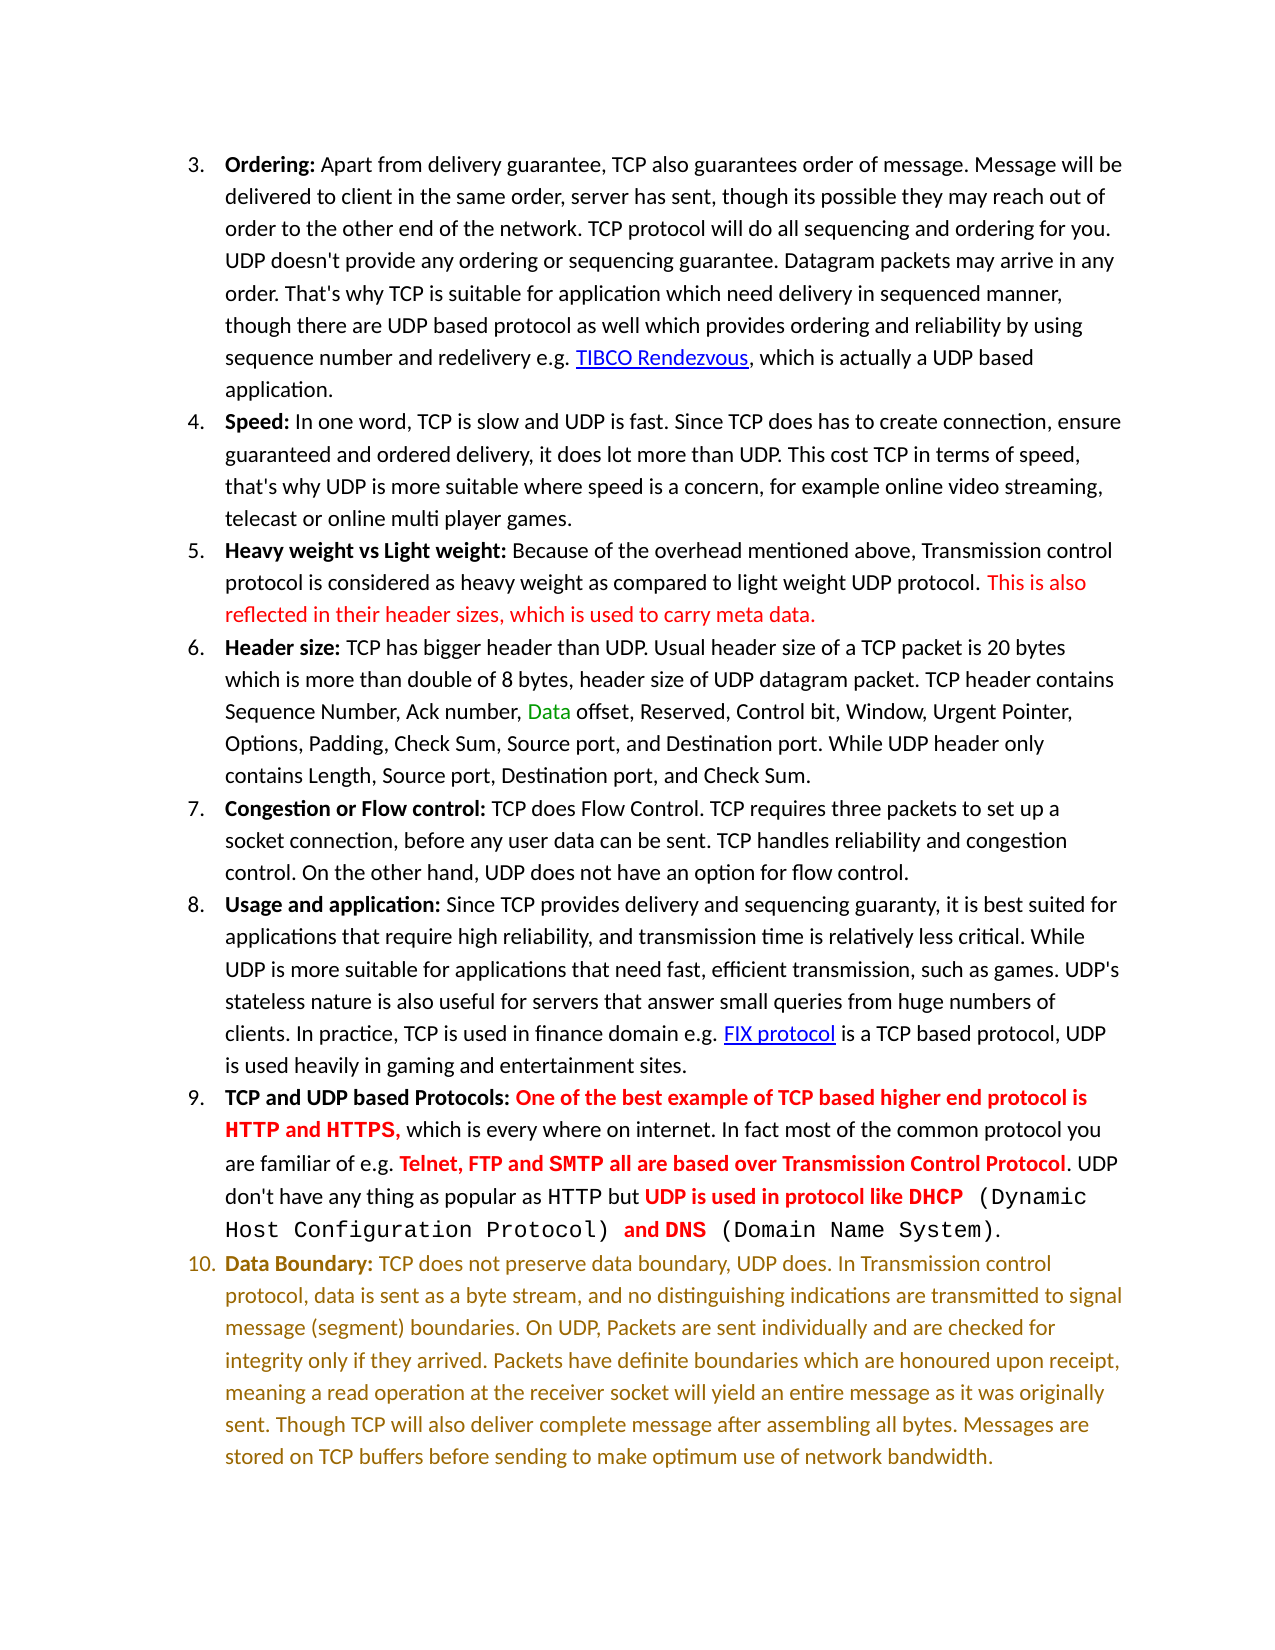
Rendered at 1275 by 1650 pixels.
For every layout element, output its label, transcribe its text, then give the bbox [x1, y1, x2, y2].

list Heavy weight vs Light weight: Because of the overhead mentioned above, Transmission control protocol is considered as heavy weight as compared to light weight UDP protocol. This is also reflected in their header sizes, which is used to carry meta data. [187, 536, 1125, 629]
list Data Boundary: TCP does not preserve data boundary, UDP does. In Transmission control protocol, data is sent as a byte stream, and no distinguishing indications are transmitted to signal message (segment) boundaries. On UDP, Packets are sent individually and are checked for integrity only if they arrived. Packets have definite boundaries which are honoured upon receipt, meaning a read operation at the receiver socket will yield an entire message as it was originally sent. Though TCP will also deliver complete message after assembling all bytes. Messages are stored on TCP buffers before sending to make optimum use of network bandwidth. [187, 1249, 1125, 1470]
list Speed: In one word, TCP is slow and UDP is fast. Since TCP does has to create connection, ensure guaranteed and ordered delivery, it does lot more than UDP. This cost TCP in terms of speed, that's why UDP is more suitable where speed is a concern, for example online video streaming, telecast or online multi player games. [187, 407, 1125, 532]
list Congestion or Flow control: TCP does Flow Control. TCP requires three packets to set up a socket connection, before any user data can be sent. TCP handles reliability and congestion control. On the other hand, UDP does not have an option for flow control. [187, 794, 1125, 886]
list Ordering: Apart from delivery guarantee, TCP also guarantees order of message. Message will be delivered to client in the same order, server has sent, though its possible they may reach out of order to the other end of the network. TCP protocol will do all sequencing and ordering for you. UDP doesn't provide any ordering or sequencing guarantee. Datagram packets may arrive in any order. That's why TCP is suitable for application which need delivery in sequenced manner, though there are UDP based protocol as well which provides ordering and reliability by using sequence number and redelivery e.g. TIBCO Rendezvous, which is actually a UDP based application. [187, 150, 1125, 403]
list TCP and UDP based Protocols: One of the best example of TCP based higher end protocol is HTTP and HTTPS, which is every where on internet. In fact most of the common protocol you are familiar of e.g. Telnet, FTP and SMTP all are based over Transmission Control Protocol. UDP don't have any thing as popular as HTTP but UDP is used in protocol like DHCP (Dynamic Host Configuration Protocol) and DNS (Domain Name System). [187, 1083, 1125, 1245]
list Header size: TCP has bigger header than UDP. Usual header size of a TCP packet is 20 bytes which is more than double of 8 bytes, header size of UDP datagram packet. TCP header contains Sequence Number, Ack number, Data offset, Reserved, Control bit, Window, Urgent Pointer, Options, Padding, Check Sum, Source port, and Destination port. While UDP header only contains Length, Source port, Destination port, and Check Sum. [187, 633, 1125, 789]
list Usage and application: Since TCP provides delivery and sequencing guaranty, it is best suited for applications that require high reliability, and transmission time is relatively less critical. While UDP is more suitable for applications that need fast, efficient transmission, such as games. UDP's stateless nature is also useful for servers that answer small queries from huge numbers of clients. In practice, TCP is used in finance domain e.g. FIX protocol is a TCP based protocol, UDP is used heavily in gaming and entertainment sites. [187, 890, 1125, 1079]
